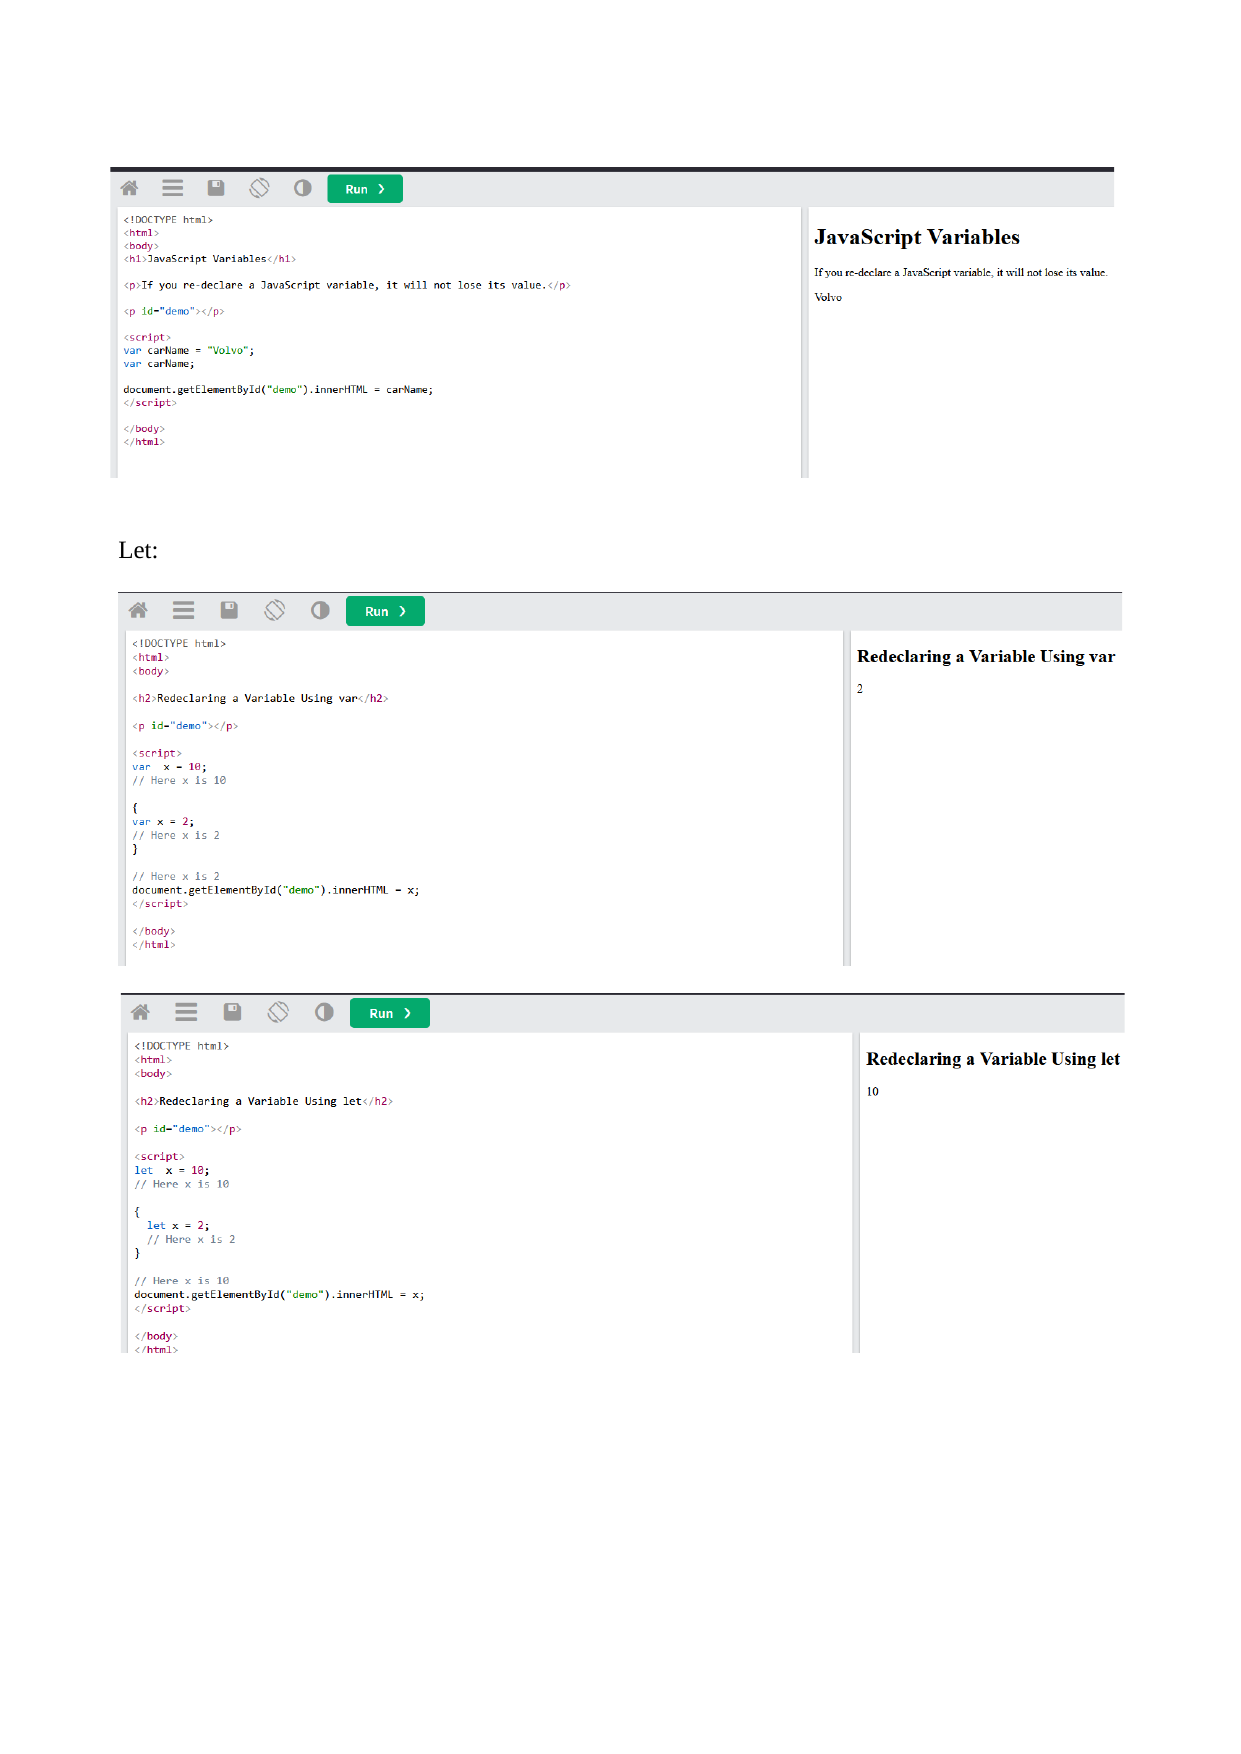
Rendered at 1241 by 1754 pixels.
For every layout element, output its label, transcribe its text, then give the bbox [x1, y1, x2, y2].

picture [110, 167, 1115, 478]
picture [120, 993, 1125, 1353]
text Let: [118, 535, 1122, 563]
picture [118, 592, 1123, 966]
